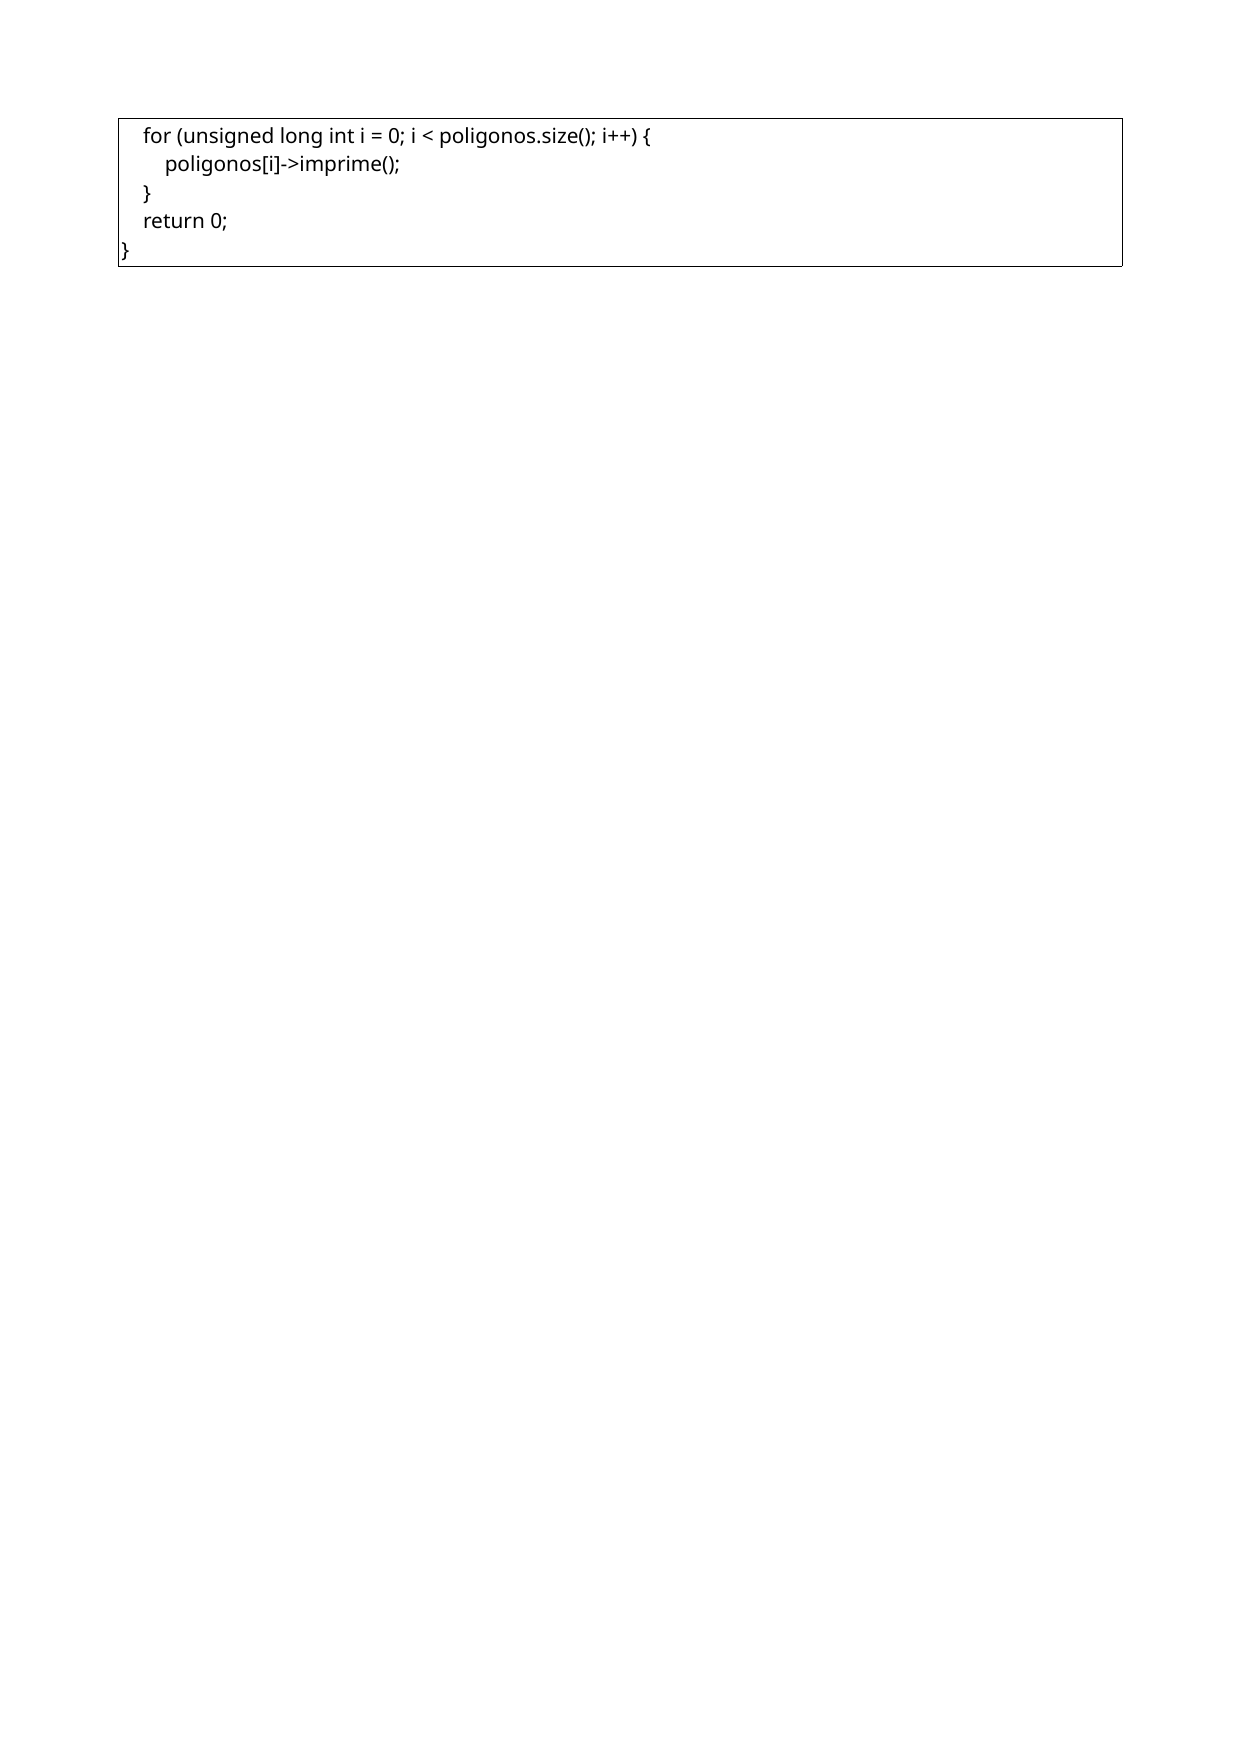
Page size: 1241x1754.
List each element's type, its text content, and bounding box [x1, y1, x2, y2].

text poligonos[i]->imprime(); [119, 147, 1122, 175]
text return 0; [119, 203, 1122, 232]
text } [119, 175, 1122, 203]
text for (unsigned long int i = 0; i < poligonos.size(); i++) { [119, 119, 1122, 147]
text } [119, 232, 1122, 266]
